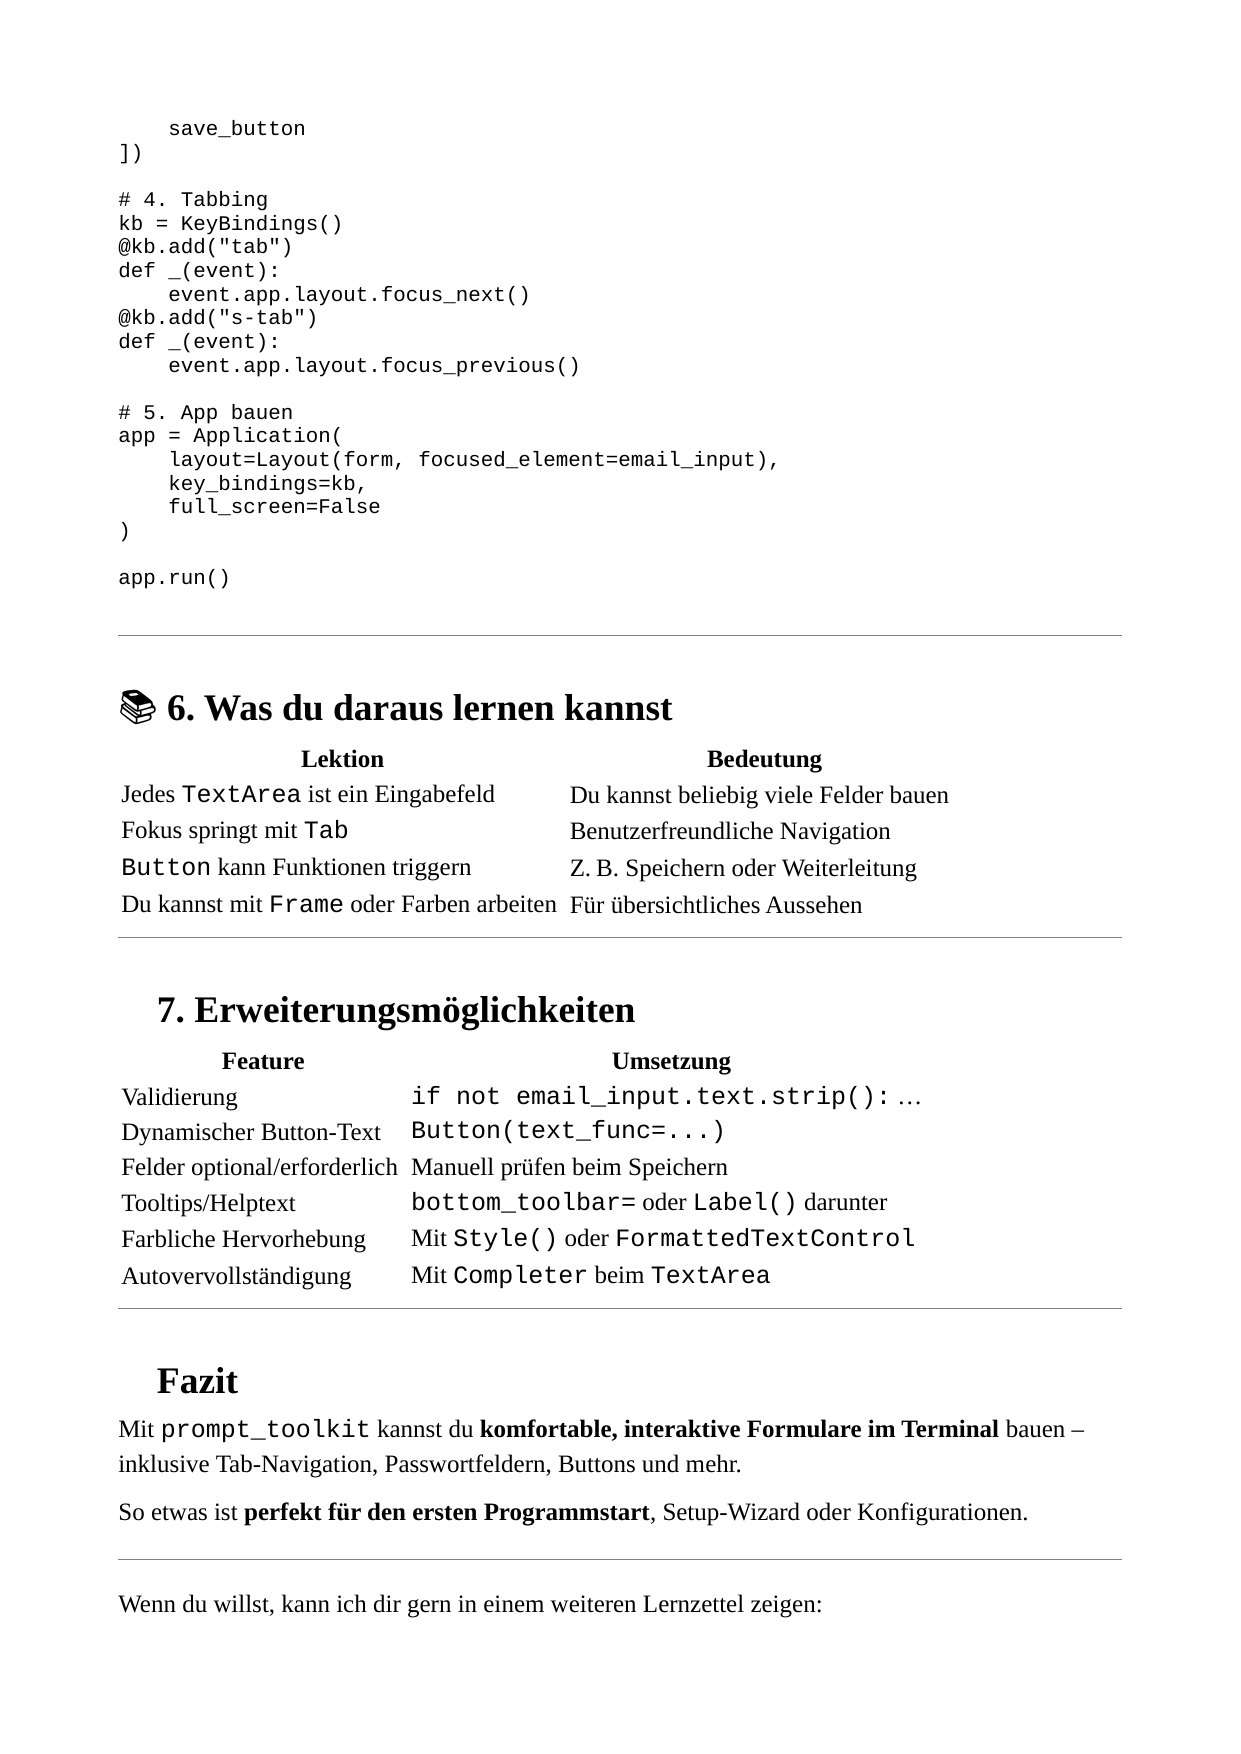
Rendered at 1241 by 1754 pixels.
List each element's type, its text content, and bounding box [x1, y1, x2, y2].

table_cell Felder optional/erforderlich [118, 1149, 408, 1184]
subtitle 📚 6. Was du daraus lernen kannst [118, 686, 1122, 729]
table_cell bottom_toolbar= oder Label() darunter [408, 1184, 935, 1220]
table_cell Button kann Funktionen triggern [118, 849, 567, 886]
text Mit prompt_toolkit kannst du komfortable, interaktive Formulare im Terminal bauen – inklusive Tab-Navigation, Passwortfeldern, Buttons und mehr. [118, 1414, 1122, 1478]
text kb = KeyBindings() [118, 213, 1122, 236]
table_cell Z. B. Speichern oder Weiterleitung [567, 849, 962, 886]
subtitle ✅ Fazit [118, 1359, 1122, 1402]
table_cell Dynamischer Button-Text [118, 1115, 408, 1149]
table_cell Mit Completer beim TextArea [408, 1257, 935, 1294]
table_cell Für übersichtliches Aussehen [567, 886, 962, 922]
text So etwas ist perfekt für den ersten Programmstart, Setup-Wizard oder Konfigurationen. [118, 1497, 1122, 1526]
table_cell Farbliche Hervorhebung [118, 1220, 408, 1257]
text full_screen=False [118, 496, 1122, 520]
table_header Umsetzung [408, 1043, 935, 1078]
text def _(event): [118, 331, 1122, 354]
text event.app.layout.focus_next() [118, 284, 1122, 307]
table_cell Validierung [118, 1078, 408, 1114]
text # 4. Tabbing [118, 189, 1122, 213]
text ]) [118, 142, 1122, 165]
table_cell Benutzerfreundliche Navigation [567, 813, 962, 849]
text ) [118, 520, 1122, 544]
text Wenn du willst, kann ich dir gern in einem weiteren Lernzettel zeigen: [118, 1589, 1122, 1618]
text @kb.add("tab") [118, 236, 1122, 260]
text app.run() [118, 567, 1122, 591]
table_cell Mit Style() oder FormattedTextControl [408, 1220, 935, 1257]
text @kb.add("s-tab") [118, 307, 1122, 331]
text key_bindings=kb, [118, 473, 1122, 496]
table_cell Tooltips/Helptext [118, 1184, 408, 1220]
text save_button [118, 118, 1122, 142]
table_cell Autovervollständigung [118, 1257, 408, 1294]
table_cell Button(text_func=...) [408, 1115, 935, 1149]
table_header Lektion [118, 741, 567, 776]
table_cell Du kannst mit Frame oder Farben arbeiten [118, 886, 567, 922]
text app = Application( [118, 426, 1122, 449]
table_cell Manuell prüfen beim Speichern [408, 1149, 935, 1184]
table_cell Du kannst beliebig viele Felder bauen [567, 776, 962, 812]
table_cell Jedes TextArea ist ein Eingabefeld [118, 776, 567, 812]
text event.app.layout.focus_previous() [118, 354, 1122, 378]
text layout=Layout(form, focused_element=email_input), [118, 449, 1122, 473]
table_header Bedeutung [567, 741, 962, 776]
text # 5. App bauen [118, 402, 1122, 426]
table_cell if not email_input.text.strip(): … [408, 1078, 935, 1114]
text def _(event): [118, 260, 1122, 284]
subtitle 🧩 7. Erweiterungsmöglichkeiten [118, 988, 1122, 1031]
table_cell Fokus springt mit Tab [118, 813, 567, 849]
table_header Feature [118, 1043, 408, 1078]
